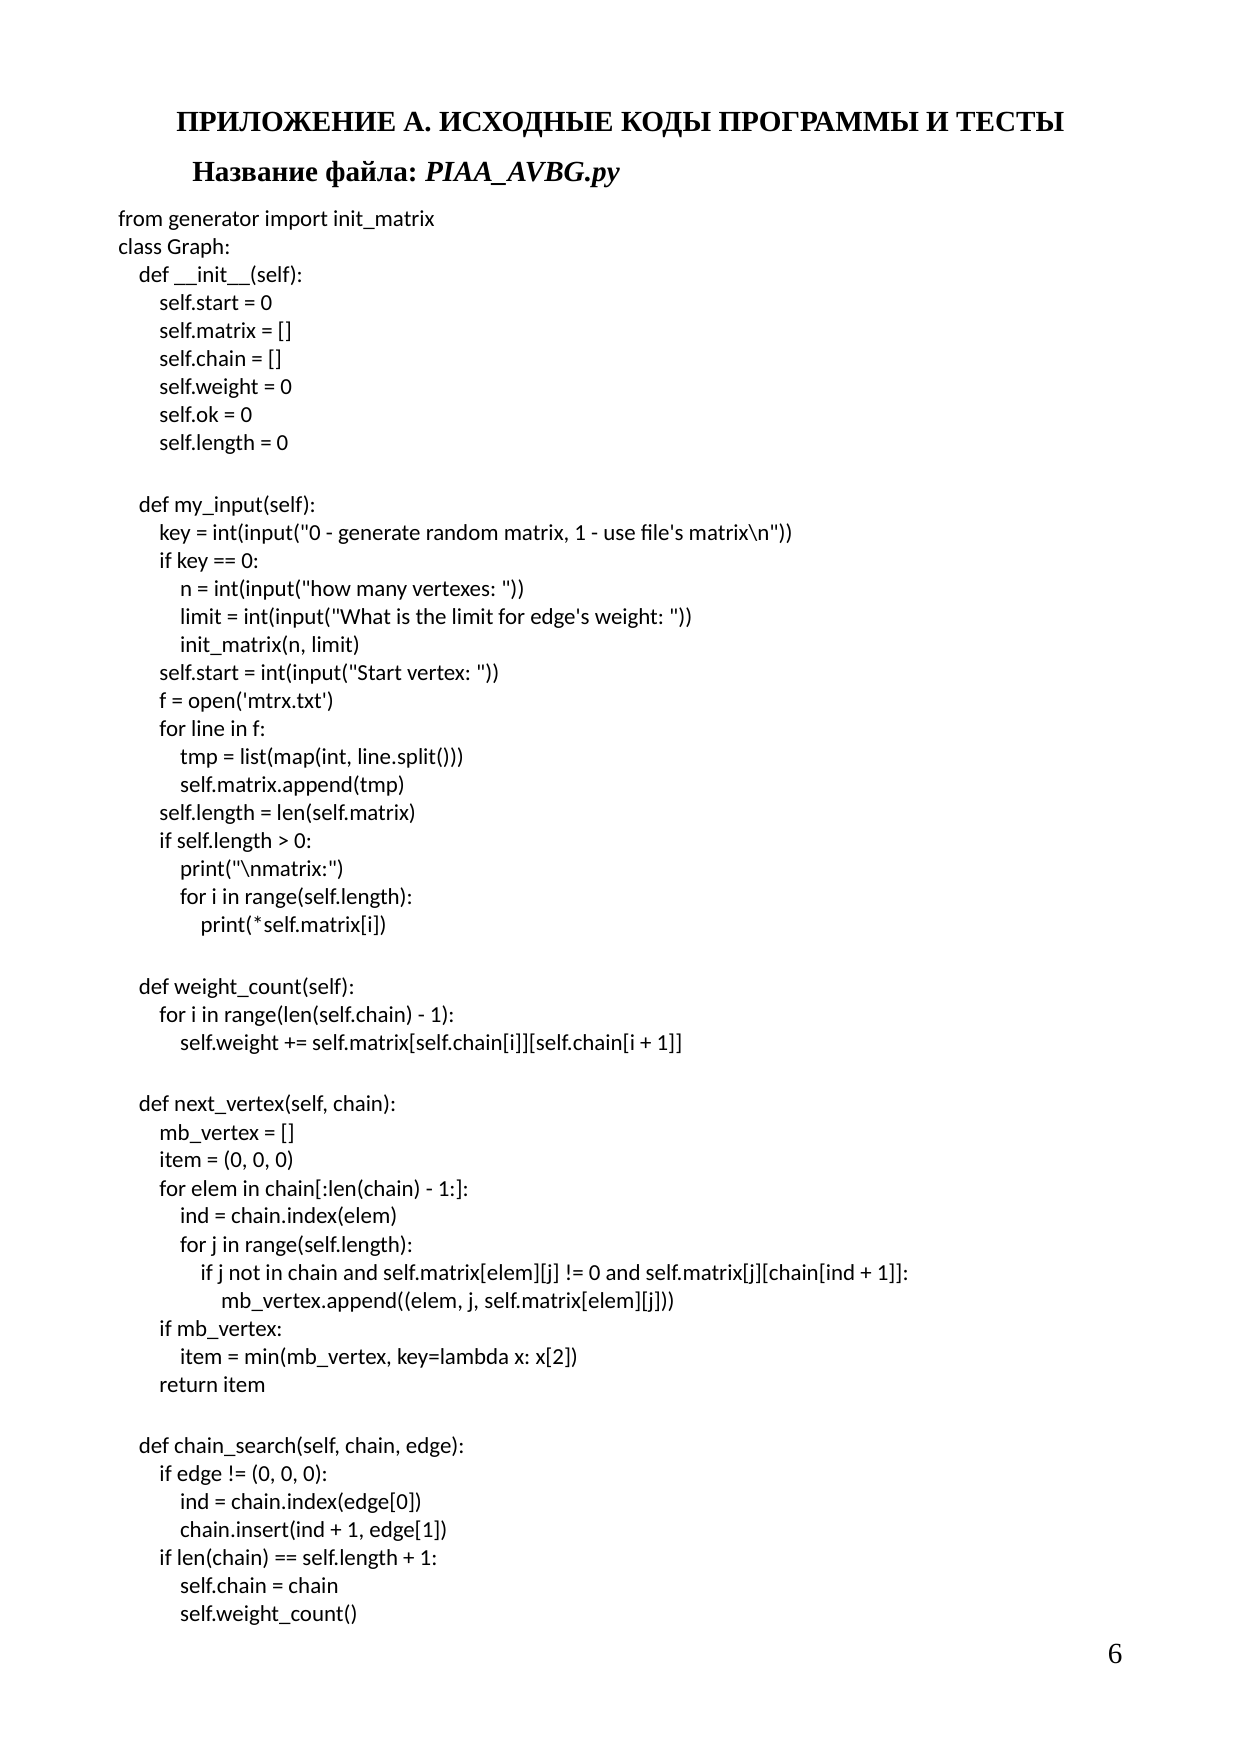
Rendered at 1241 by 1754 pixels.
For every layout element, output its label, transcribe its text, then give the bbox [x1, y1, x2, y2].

text Название файла: PIAA_AVBG.py [118, 154, 1122, 188]
text from generator import init_matrix class Graph: def __init__(self): self.start = 0 self.matrix = [] self.chain = [] self.weight = 0 self.ok = 0 self.length = 0 def my_input(self): key = int(input("0 - generate random matrix, 1 - use file's matrix\n")) if key == 0: n = int(input("how many vertexes: ")) limit = int(input("What is the limit for edge's weight: ")) init_matrix(n, limit) self.start = int(input("Start vertex: ")) f = open('mtrx.txt') for line in f: tmp = list(map(int, line.split())) self.matrix.append(tmp) self.length = len(self.matrix) if self.length > 0: print("\nmatrix:") for i in range(self.length): print(*self.matrix[i]) def weight_count(self): for i in range(len(self.chain) - 1): self.weight += self.matrix[self.chain[i]][self.chain[i + 1]] def next_vertex(self, chain): mb_vertex = [] item = (0, 0, 0) for elem in chain[:len(chain) - 1:]: ind = chain.index(elem) for j in range(self.length): if j not in chain and self.matrix[elem][j] != 0 and self.matrix[j][chain[ind + 1]]: mb_vertex.append((elem, j, self.matrix[elem][j])) if mb_vertex: item = min(mb_vertex, key=lambda x: x[2]) return item def chain_search(self, chain, edge): if edge != (0, 0, 0): ind = chain.index(edge[0]) chain.insert(ind + 1, edge[1]) if len(chain) == self.length + 1: self.chain = chain self.weight_count() [118, 204, 1122, 1627]
subtitle ПРИЛОЖЕНИЕ А. ИСХОДНЫе КОДы ПРОГРАММЫ И ТЕСТы [118, 104, 1122, 137]
